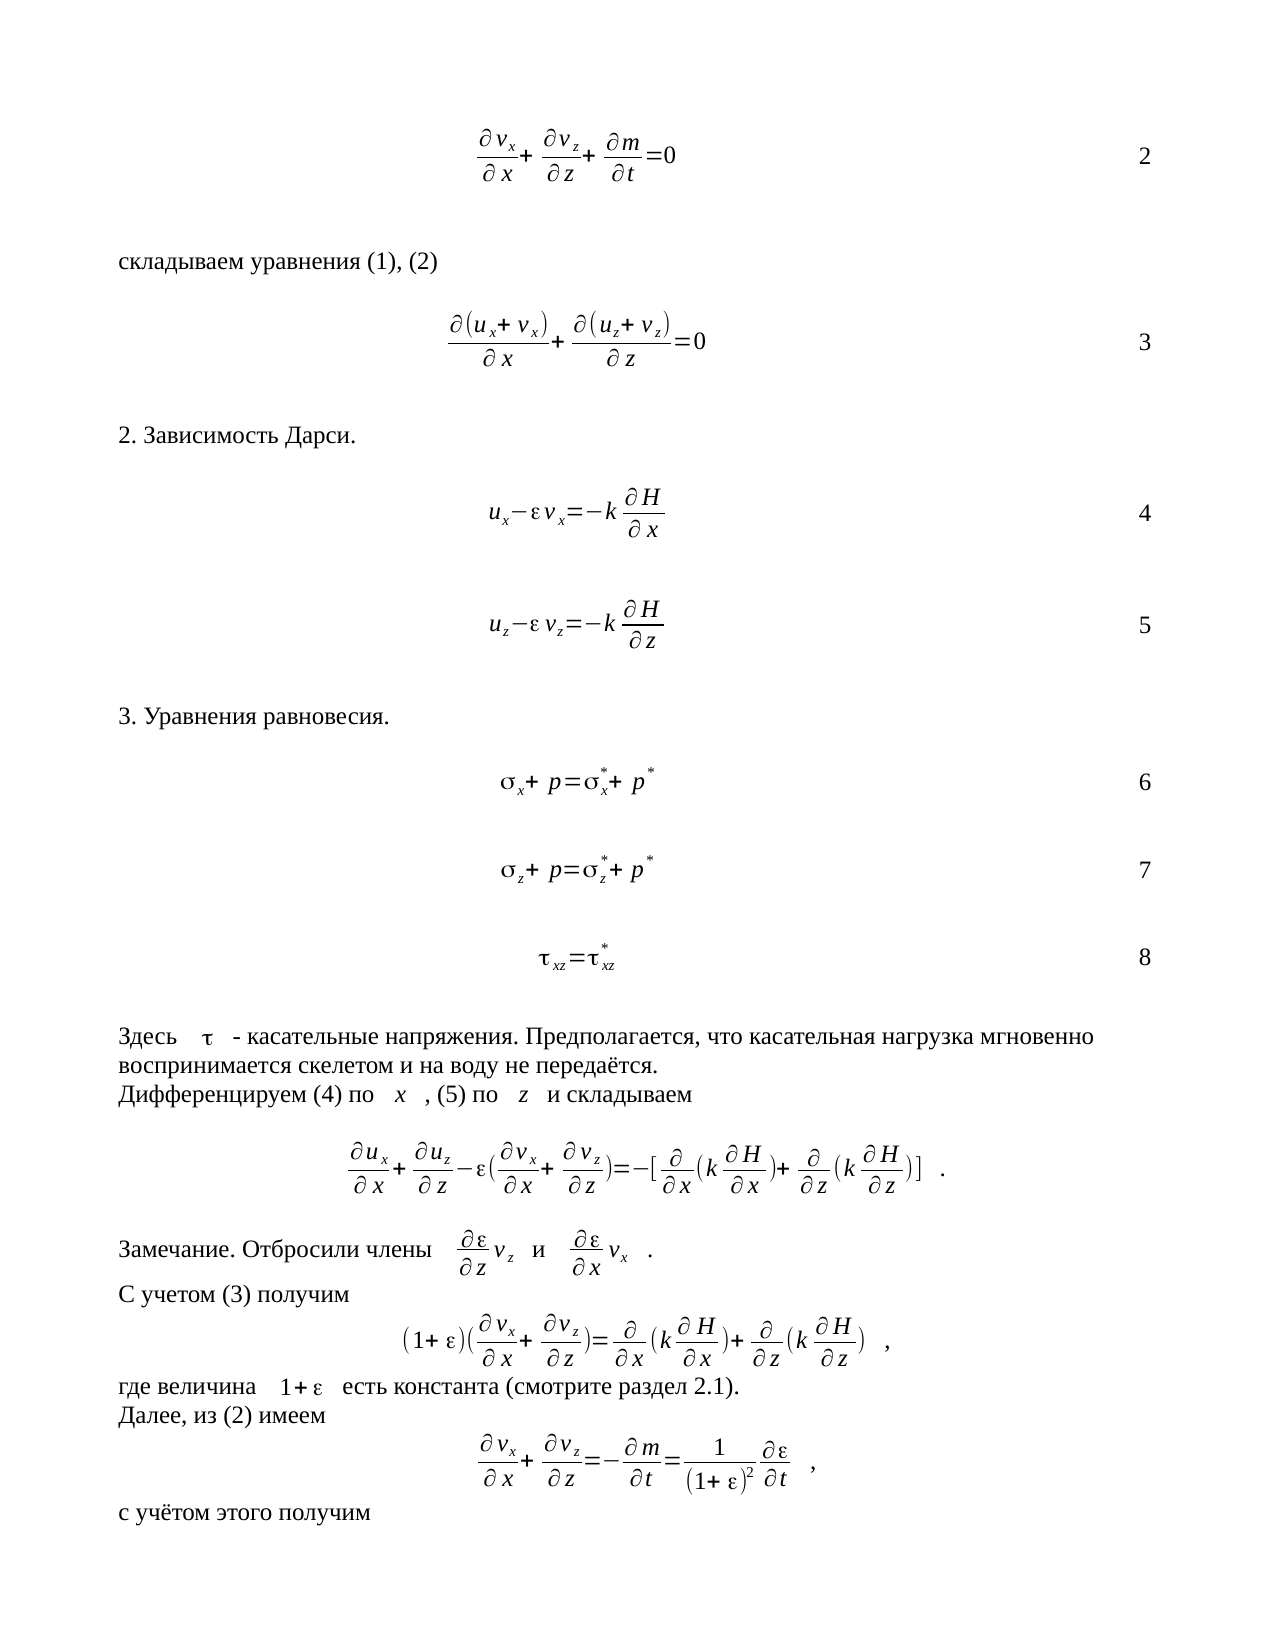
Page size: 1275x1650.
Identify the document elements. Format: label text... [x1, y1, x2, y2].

table_header [118, 758, 1041, 817]
table_header 2 [1041, 118, 1157, 205]
text Здесь - касательные напряжения. Предполагается, что касательная нагрузка мгновенно воспринимается скелетом и на воду не передаётся. [118, 1021, 1157, 1079]
text , [118, 1308, 1157, 1371]
table_header 8 [1041, 934, 1157, 993]
text Замечание. Отбросили члены и . [118, 1228, 1157, 1279]
text , [118, 1429, 1157, 1497]
table_header [118, 477, 1041, 560]
text . [118, 1136, 1157, 1199]
table_header 3 [1041, 304, 1157, 391]
table_header 6 [1041, 758, 1157, 817]
table_header 4 [1041, 477, 1157, 560]
text с учётом этого получим [118, 1497, 1157, 1526]
text где величина есть константа (смотрите раздел 2.1). [118, 1371, 1157, 1400]
text Далее, из (2) имеем [118, 1400, 1157, 1429]
table_header 5 [1041, 589, 1157, 672]
table_header [118, 846, 1041, 905]
table_header [118, 304, 1041, 391]
text 3. Уравнения равновесия. [118, 701, 1157, 729]
table_header [118, 934, 1041, 993]
table_header 7 [1041, 846, 1157, 905]
table_header [118, 589, 1041, 672]
text Дифференцируем (4) по, (5) пои складываем [118, 1079, 1157, 1108]
table_header [118, 118, 1041, 205]
text С учетом (3) получим [118, 1279, 1157, 1308]
text складываем уравнения (1), (2) [118, 246, 1157, 275]
text 2. Зависимость Дарси. [118, 420, 1157, 448]
